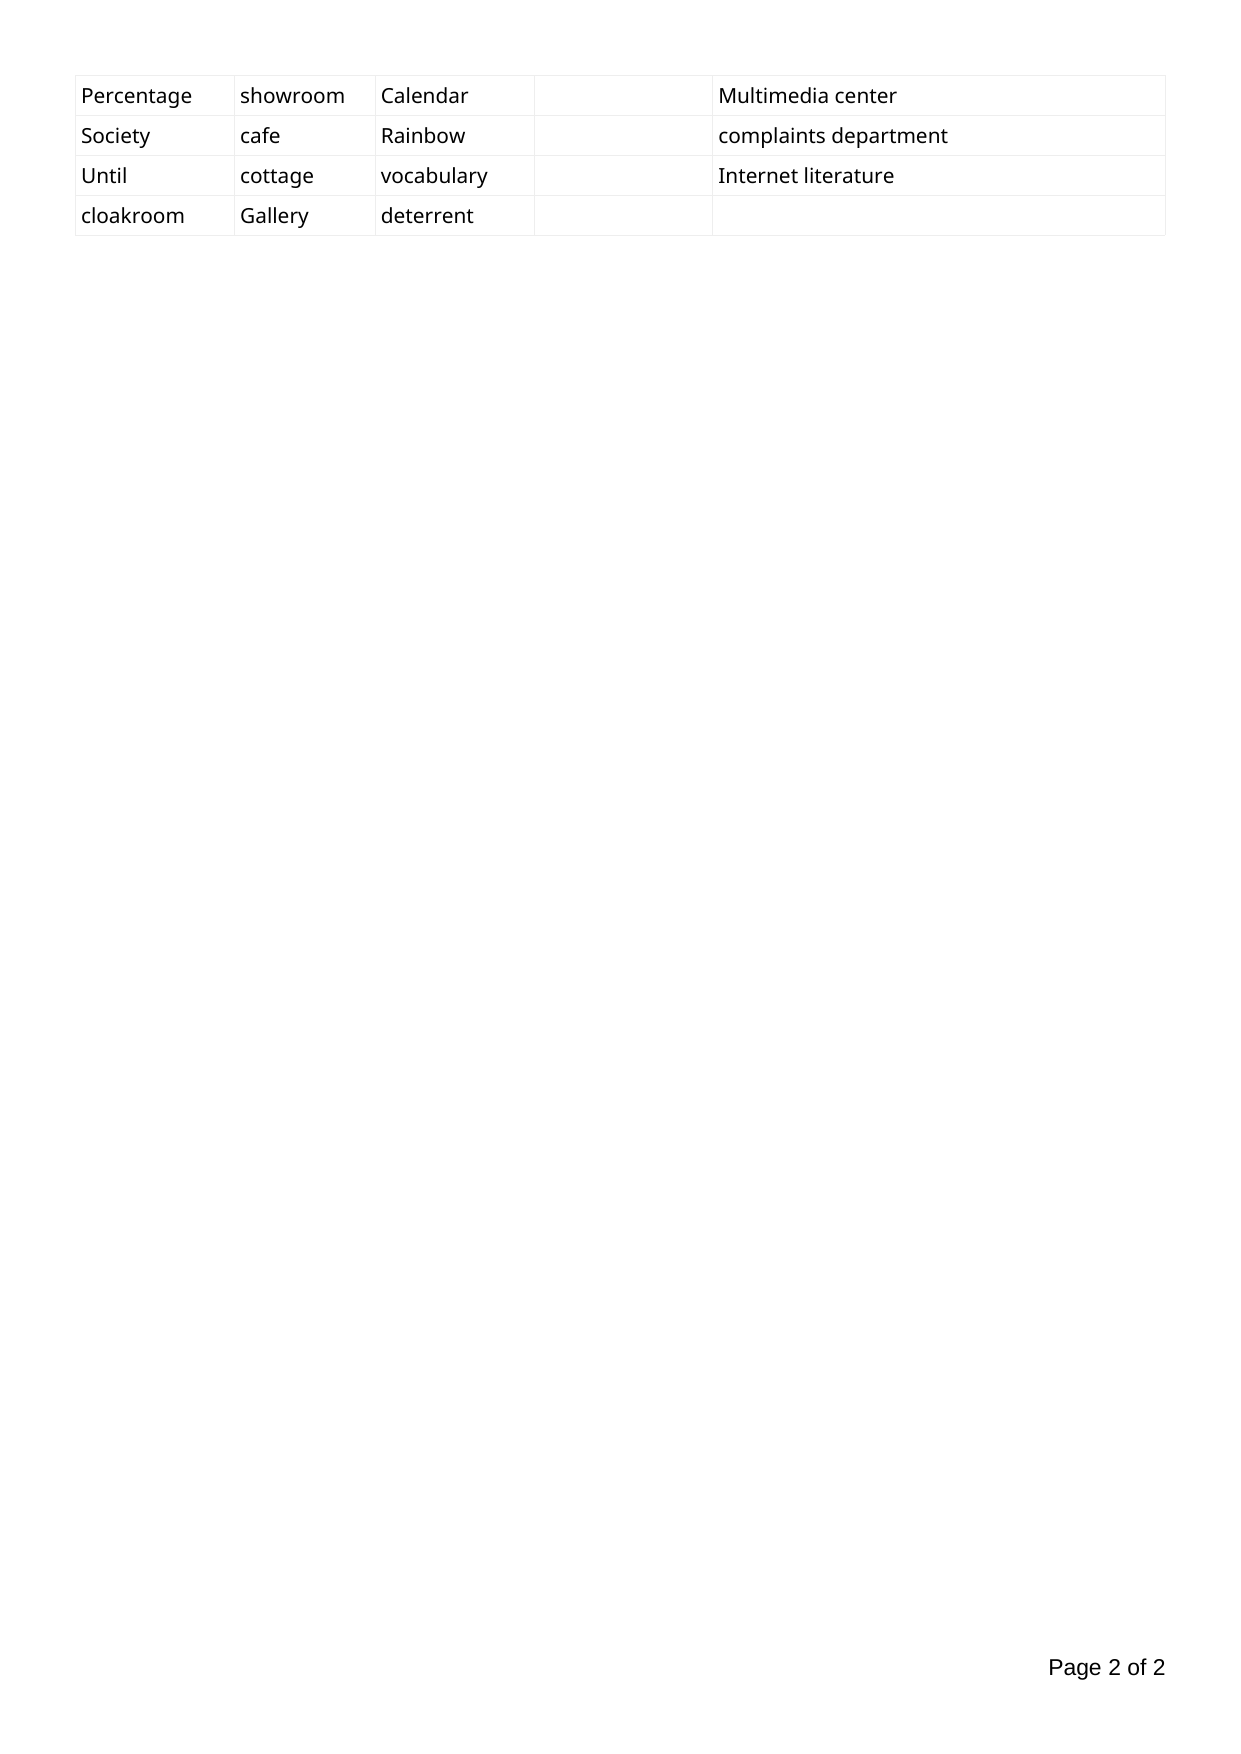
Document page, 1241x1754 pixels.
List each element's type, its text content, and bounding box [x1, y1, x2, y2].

table_cell [535, 196, 712, 235]
table_cell deterrent [376, 196, 534, 235]
table_cell cafe [235, 116, 375, 155]
table_cell cloakroom [76, 196, 234, 235]
table_cell Calendar [376, 76, 534, 115]
table_cell Percentage [76, 76, 234, 115]
table_cell [713, 196, 1165, 235]
table_cell showroom [235, 76, 375, 115]
table_cell [535, 76, 712, 115]
table_cell Until [76, 156, 234, 195]
table_cell cottage [235, 156, 375, 195]
table_cell [535, 116, 712, 155]
table_cell complaints department [713, 116, 1165, 155]
table_cell [535, 156, 712, 195]
table_cell vocabulary [376, 156, 534, 195]
table_cell Rainbow [376, 116, 534, 155]
table_cell Internet literature [713, 156, 1165, 195]
table_cell Gallery [235, 196, 375, 235]
table_cell Society [76, 116, 234, 155]
table_cell Multimedia center [713, 76, 1165, 115]
